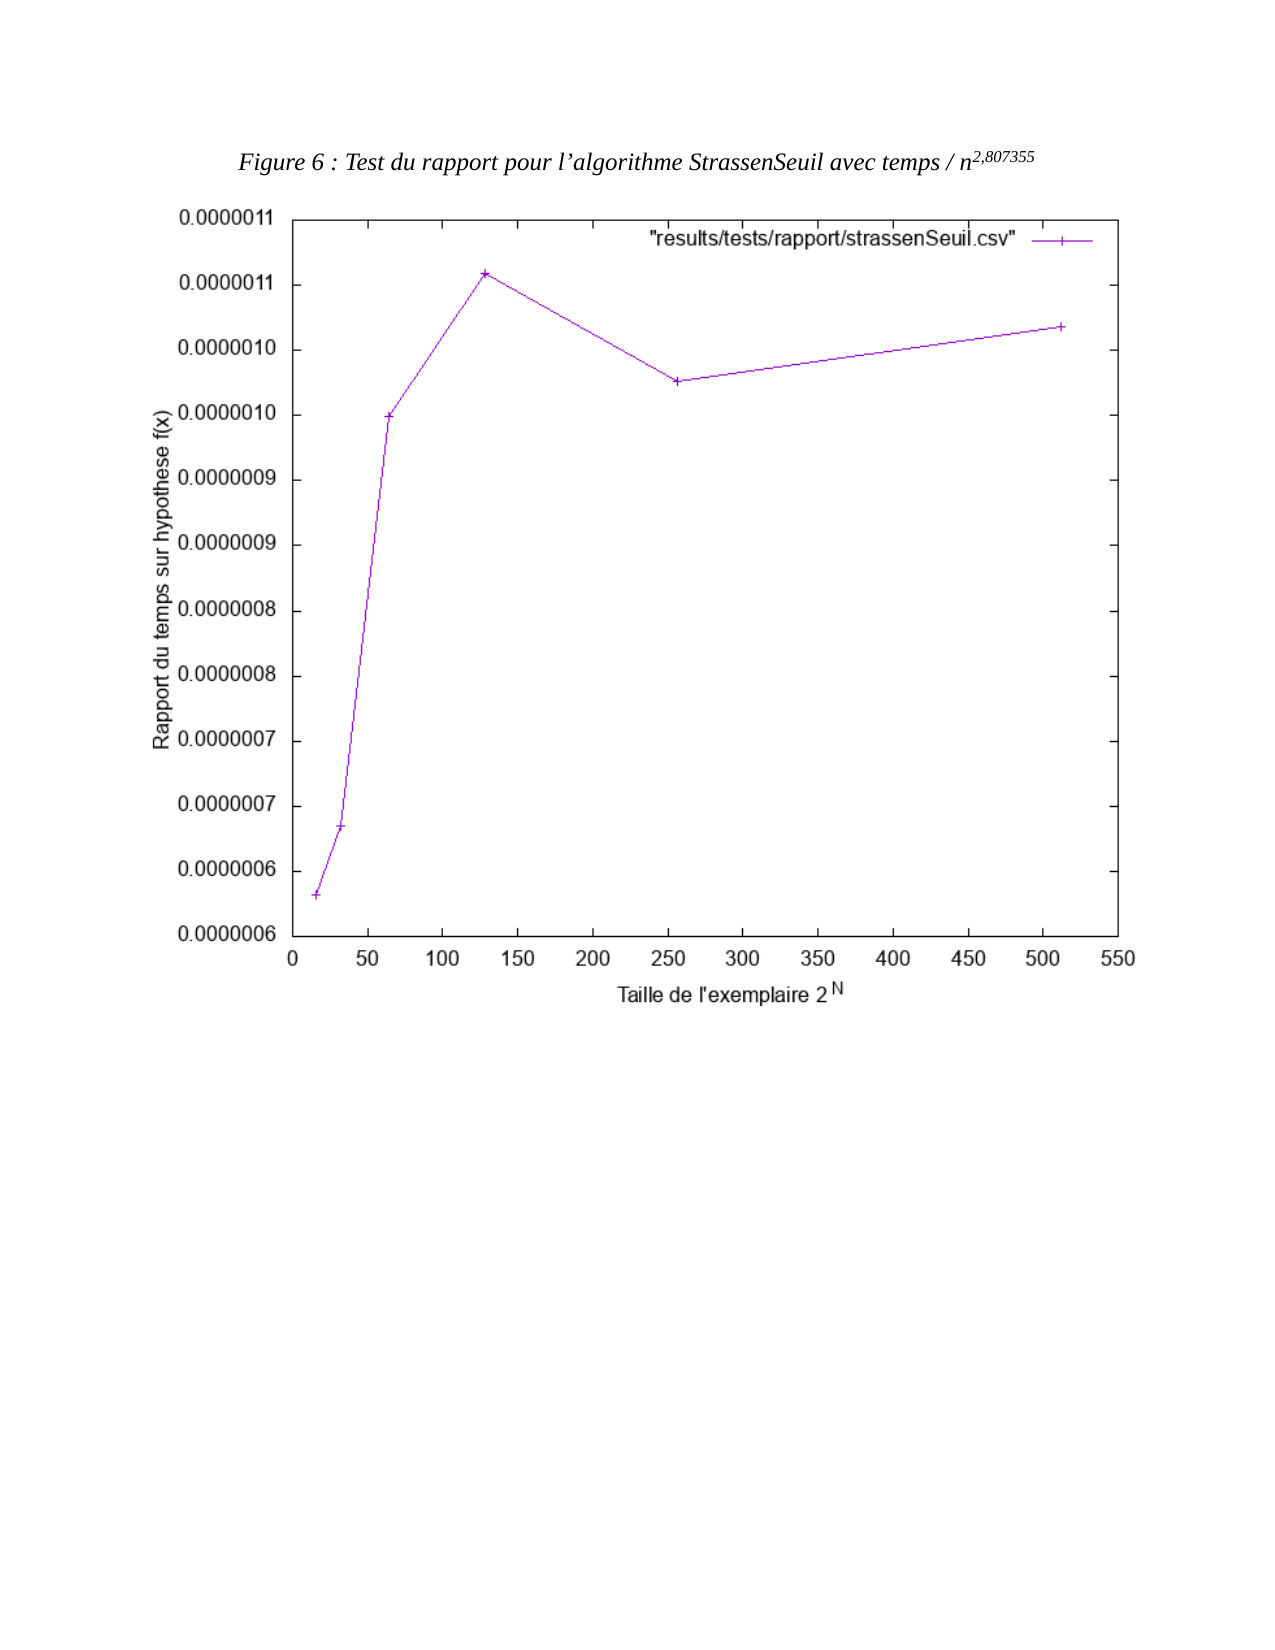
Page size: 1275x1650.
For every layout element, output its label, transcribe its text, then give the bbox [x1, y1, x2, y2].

text Figure 6 : Test du rapport pour l’algorithme StrassenSeuil avec temps / n2,807355 [118, 147, 1157, 176]
picture [118, 196, 1158, 1040]
